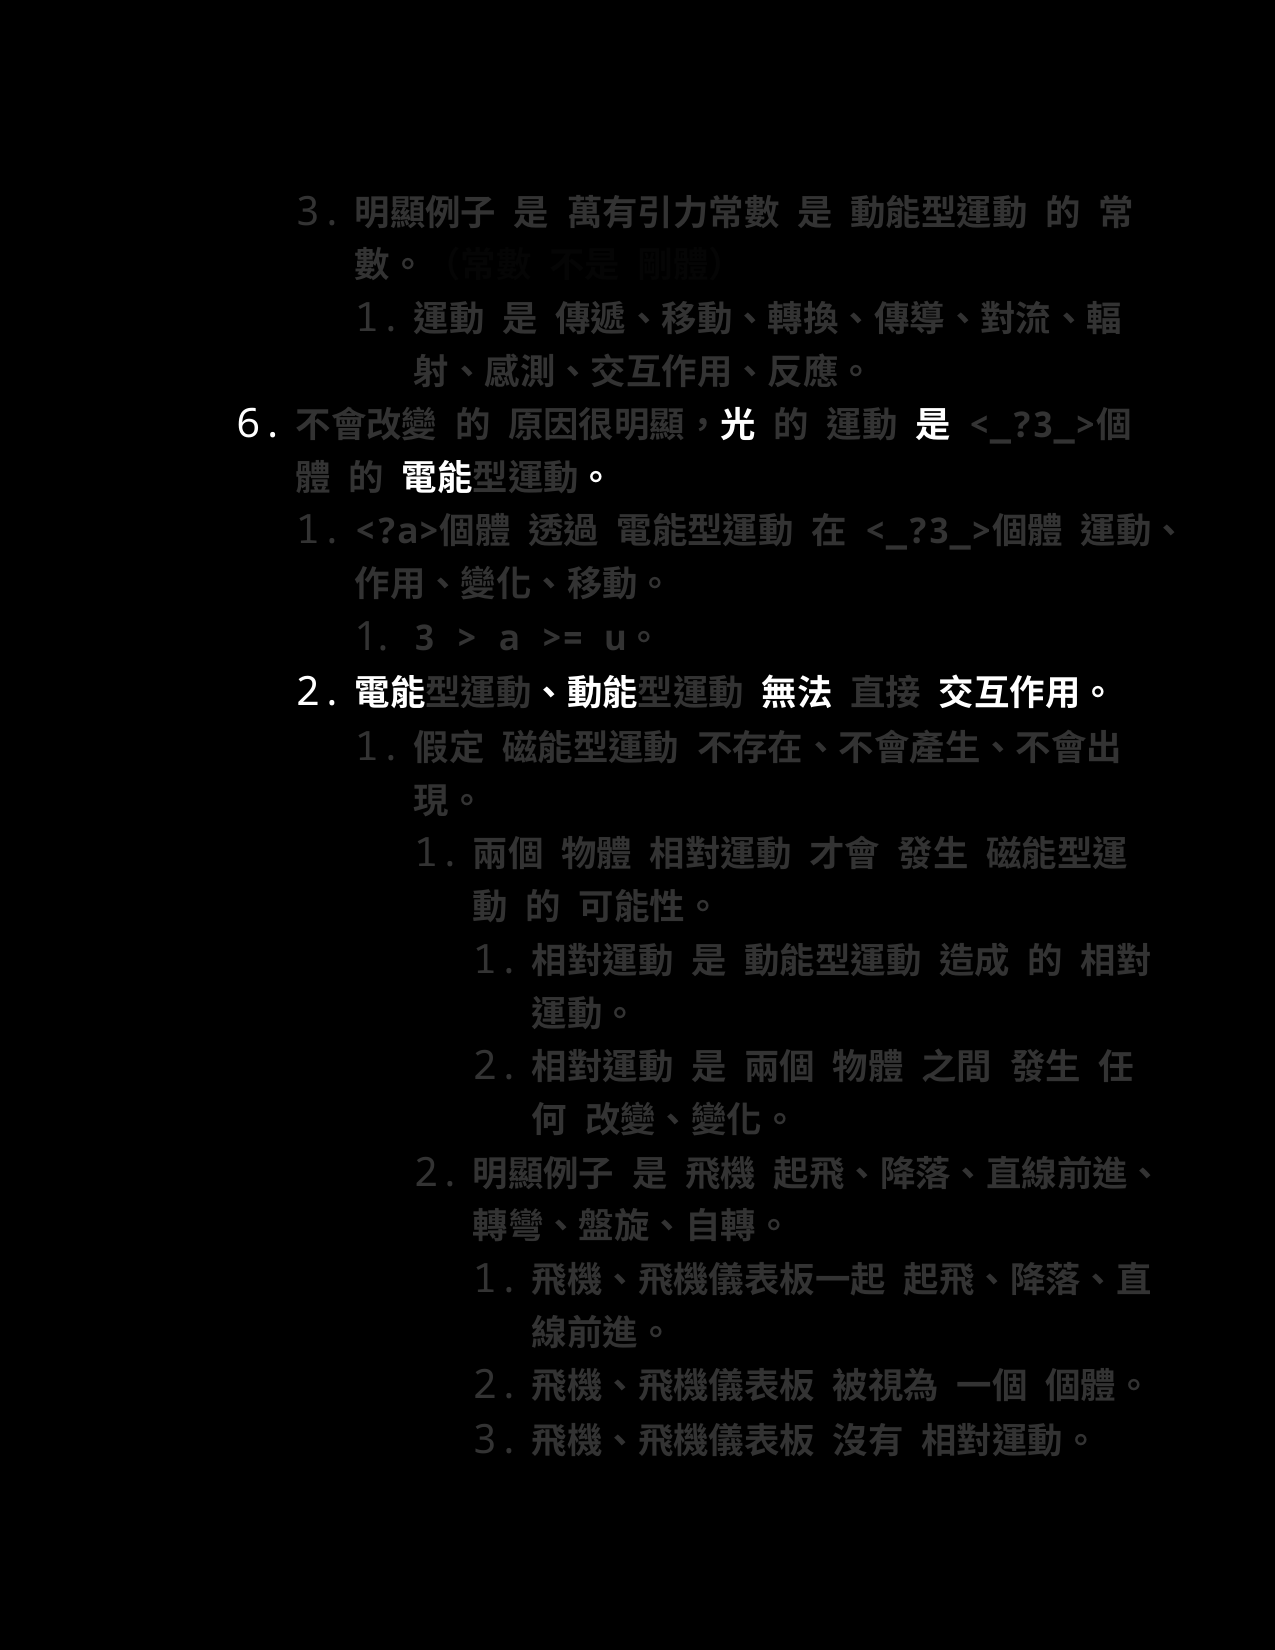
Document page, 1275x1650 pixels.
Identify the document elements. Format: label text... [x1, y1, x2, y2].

list 電能型運動、動能型運動 無法 直接 交互作用。 [295, 662, 1157, 717]
list 運動 是 傳遞、移動、轉換、傳導、對流、輻射、感測、交互作用、反應。 [354, 288, 1157, 394]
list 不會改變 的 原因很明顯，光 的 運動 是 <_?3_>個體 的 電能型運動。 [236, 394, 1157, 501]
list 相對運動 是 動能型運動 造成 的 相對運動。 [472, 930, 1157, 1036]
list 相對運動 是 兩個 物體 之間 發生 任何 改變、變化。 [472, 1036, 1157, 1143]
list <?a>個體 透過 電能型運動 在 <_?3_>個體 運動、作用、變化、移動。 [295, 501, 1157, 607]
list 明顯例子 是 飛機 起飛、降落、直線前進、轉彎、盤旋、自轉。 [413, 1143, 1157, 1249]
list 明顯例子 是 萬有引力常數 是 動能型運動 的 常數。（常數 不是 剛體） [295, 182, 1157, 288]
list 3 > a >= u。 [354, 607, 1157, 662]
list 假定 磁能型運動 不存在、不會產生、不會出現。 [354, 717, 1157, 824]
list 兩個 物體 相對運動 才會 發生 磁能型運動 的 可能性。 [413, 824, 1157, 930]
list 飛機、飛機儀表板一起 起飛、降落、直線前進。 [472, 1249, 1157, 1355]
list 飛機、飛機儀表板 沒有 相對運動。 [472, 1411, 1157, 1466]
list 飛機、飛機儀表板 被視為 一個 個體。 [472, 1355, 1157, 1411]
